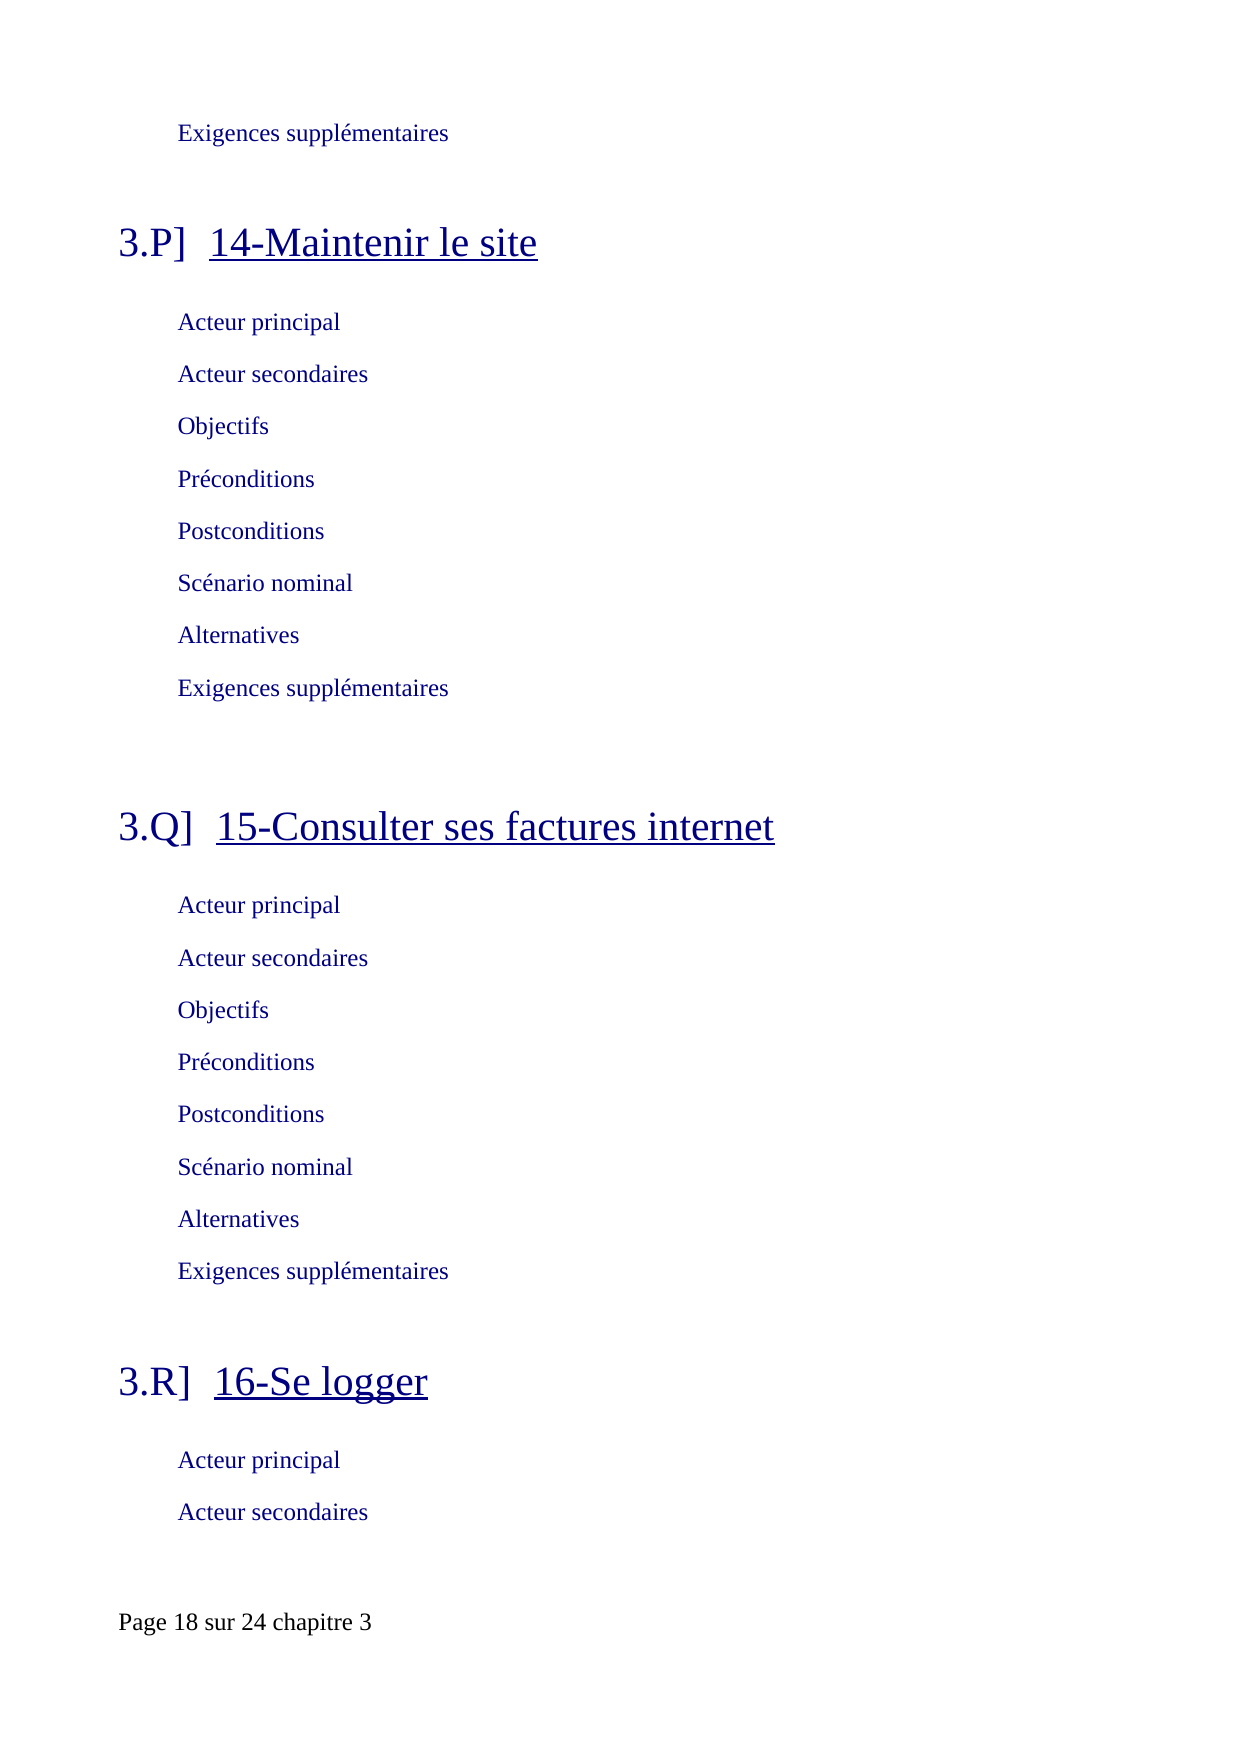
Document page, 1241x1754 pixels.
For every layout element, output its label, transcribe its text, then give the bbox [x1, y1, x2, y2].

text Postconditions [177, 516, 1122, 545]
subtitle 14-Maintenir le site [118, 218, 1122, 266]
subtitle 16-Se logger [118, 1356, 1122, 1404]
text Acteur principal [177, 1445, 1122, 1474]
text Acteur principal [177, 890, 1122, 919]
text Alternatives [177, 1204, 1122, 1233]
text Alternatives [177, 621, 1122, 649]
text Acteur secondaires [177, 359, 1122, 388]
text Préconditions [177, 464, 1122, 492]
text Acteur secondaires [177, 1497, 1122, 1526]
text Postconditions [177, 1099, 1122, 1128]
text Scénario nominal [177, 1152, 1122, 1181]
text Objectifs [177, 995, 1122, 1024]
subtitle 15-Consulter ses factures internet [118, 801, 1122, 849]
text Exigences supplémentaires [177, 118, 1122, 147]
text Exigences supplémentaires [177, 673, 1122, 702]
text Scénario nominal [177, 568, 1122, 597]
text Préconditions [177, 1047, 1122, 1076]
text Objectifs [177, 411, 1122, 440]
text Exigences supplémentaires [177, 1256, 1122, 1285]
text Acteur secondaires [177, 943, 1122, 971]
text Acteur principal [177, 307, 1122, 336]
